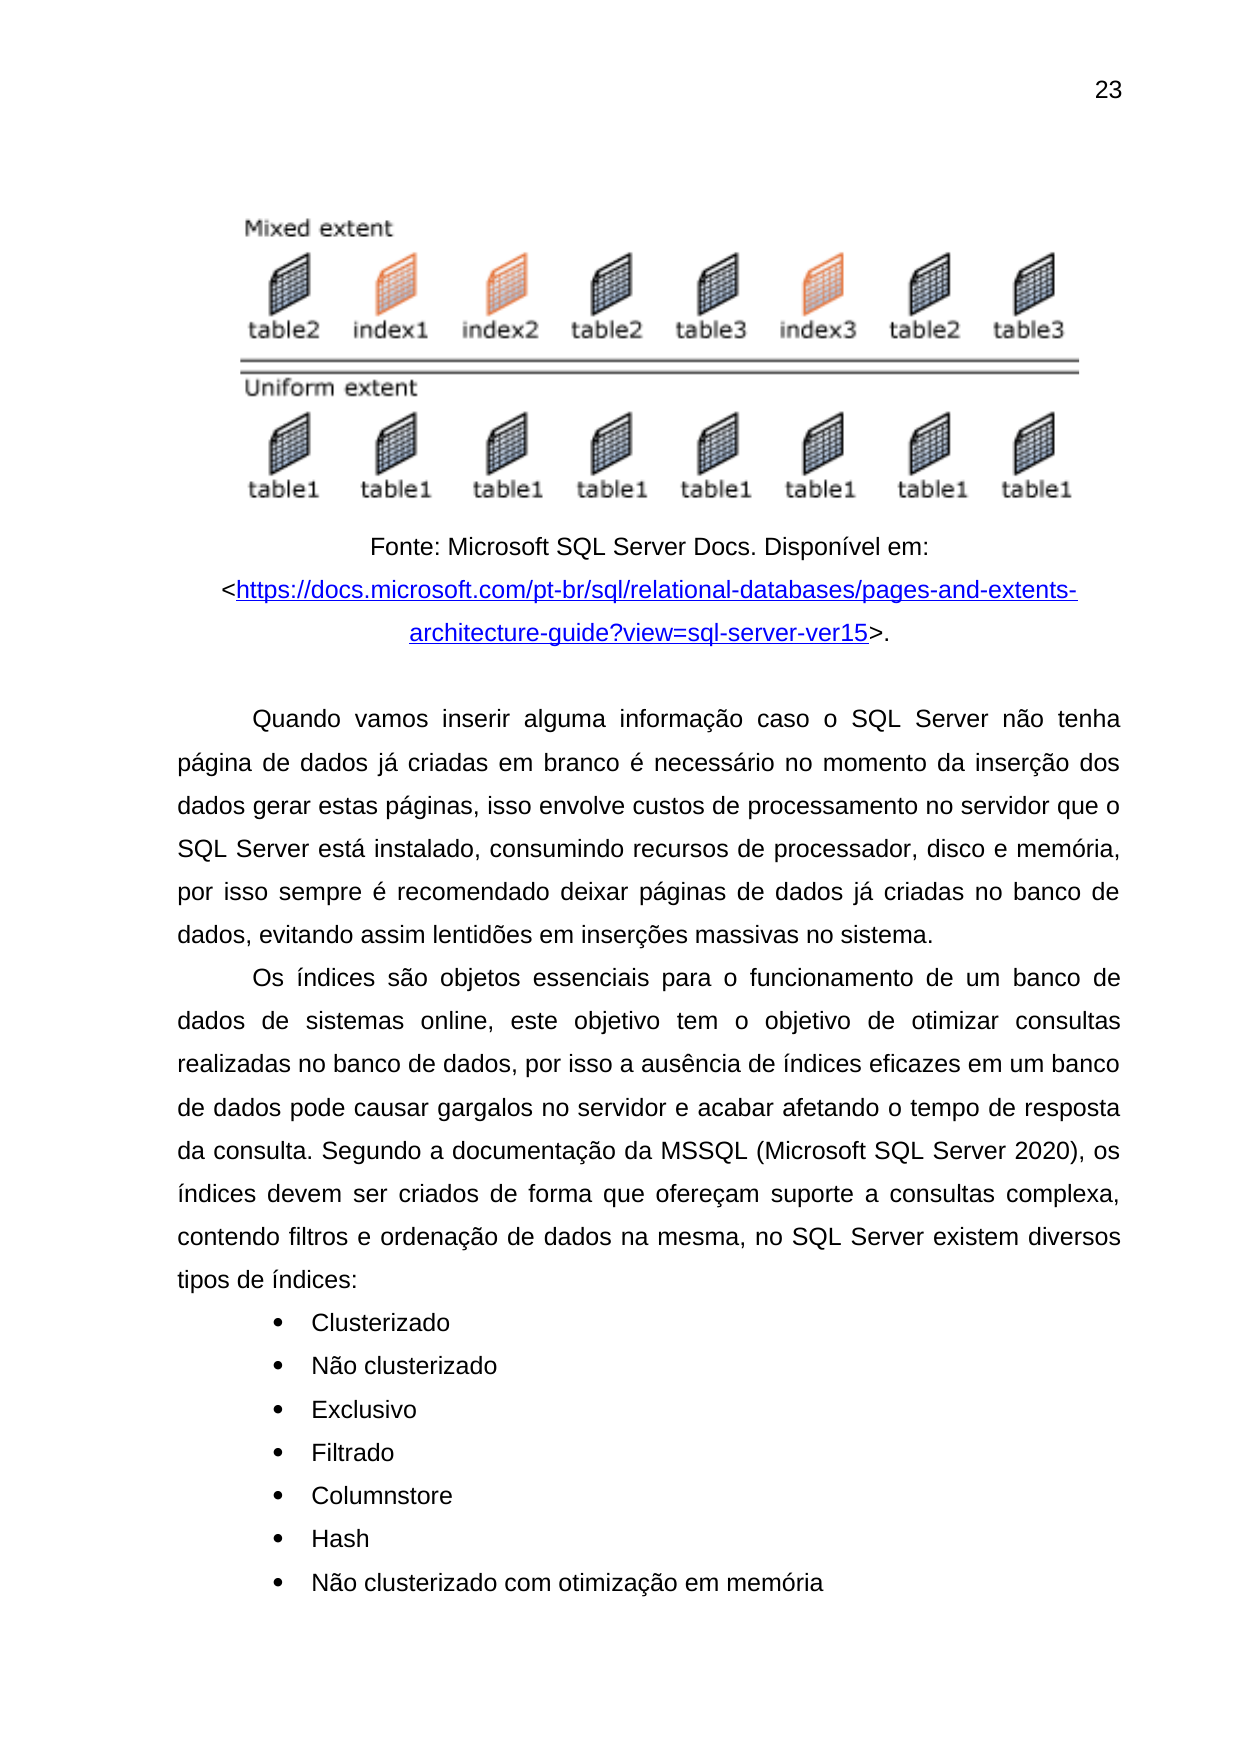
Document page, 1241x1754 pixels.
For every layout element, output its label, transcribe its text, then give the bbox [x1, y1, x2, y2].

list Clusterizado [274, 1308, 1122, 1337]
list Filtrado [274, 1438, 1122, 1467]
list Columnstore [274, 1481, 1122, 1510]
list Exclusivo [274, 1394, 1122, 1423]
text Quando vamos inserir alguma informação caso o SQL Server não tenha página de dados já criadas em branco é necessário no momento da inserção dos dados gerar estas páginas, isso envolve custos de processamento no servidor que o SQL Server está instalado, consumindo recursos de processador, disco e memória, por isso sempre é recomendado deixar páginas de dados já criadas no banco de dados, evitando assim lentidões em inserções massivas no sistema. [177, 704, 1122, 949]
text Fonte: Microsoft SQL Server Docs. Disponível em: [177, 229, 1122, 561]
text <https://docs.microsoft.com/pt-br/sql/relational-databases/pages-and-extents-architecture-guide?view=sql-server-ver15>. [177, 575, 1122, 647]
list Hash [274, 1524, 1122, 1553]
text Os índices são objetos essenciais para o funcionamento de um banco de dados de sistemas online, este objetivo tem o objetivo de otimizar consultas realizadas no banco de dados, por isso a ausência de índices eficazes em um banco de dados pode causar gargalos no servidor e acabar afetando o tempo de resposta da consulta. Segundo a documentação da MSSQL (Microsoft SQL Server 2020), os índices devem ser criados de forma que ofereçam suporte a consultas complexa, contendo filtros e ordenação de dados na mesma, no SQL Server existem diversos tipos de índices: [177, 963, 1122, 1294]
picture [240, 217, 1080, 518]
list Não clusterizado com otimização em memória [274, 1567, 1122, 1596]
list Não clusterizado [274, 1351, 1122, 1380]
